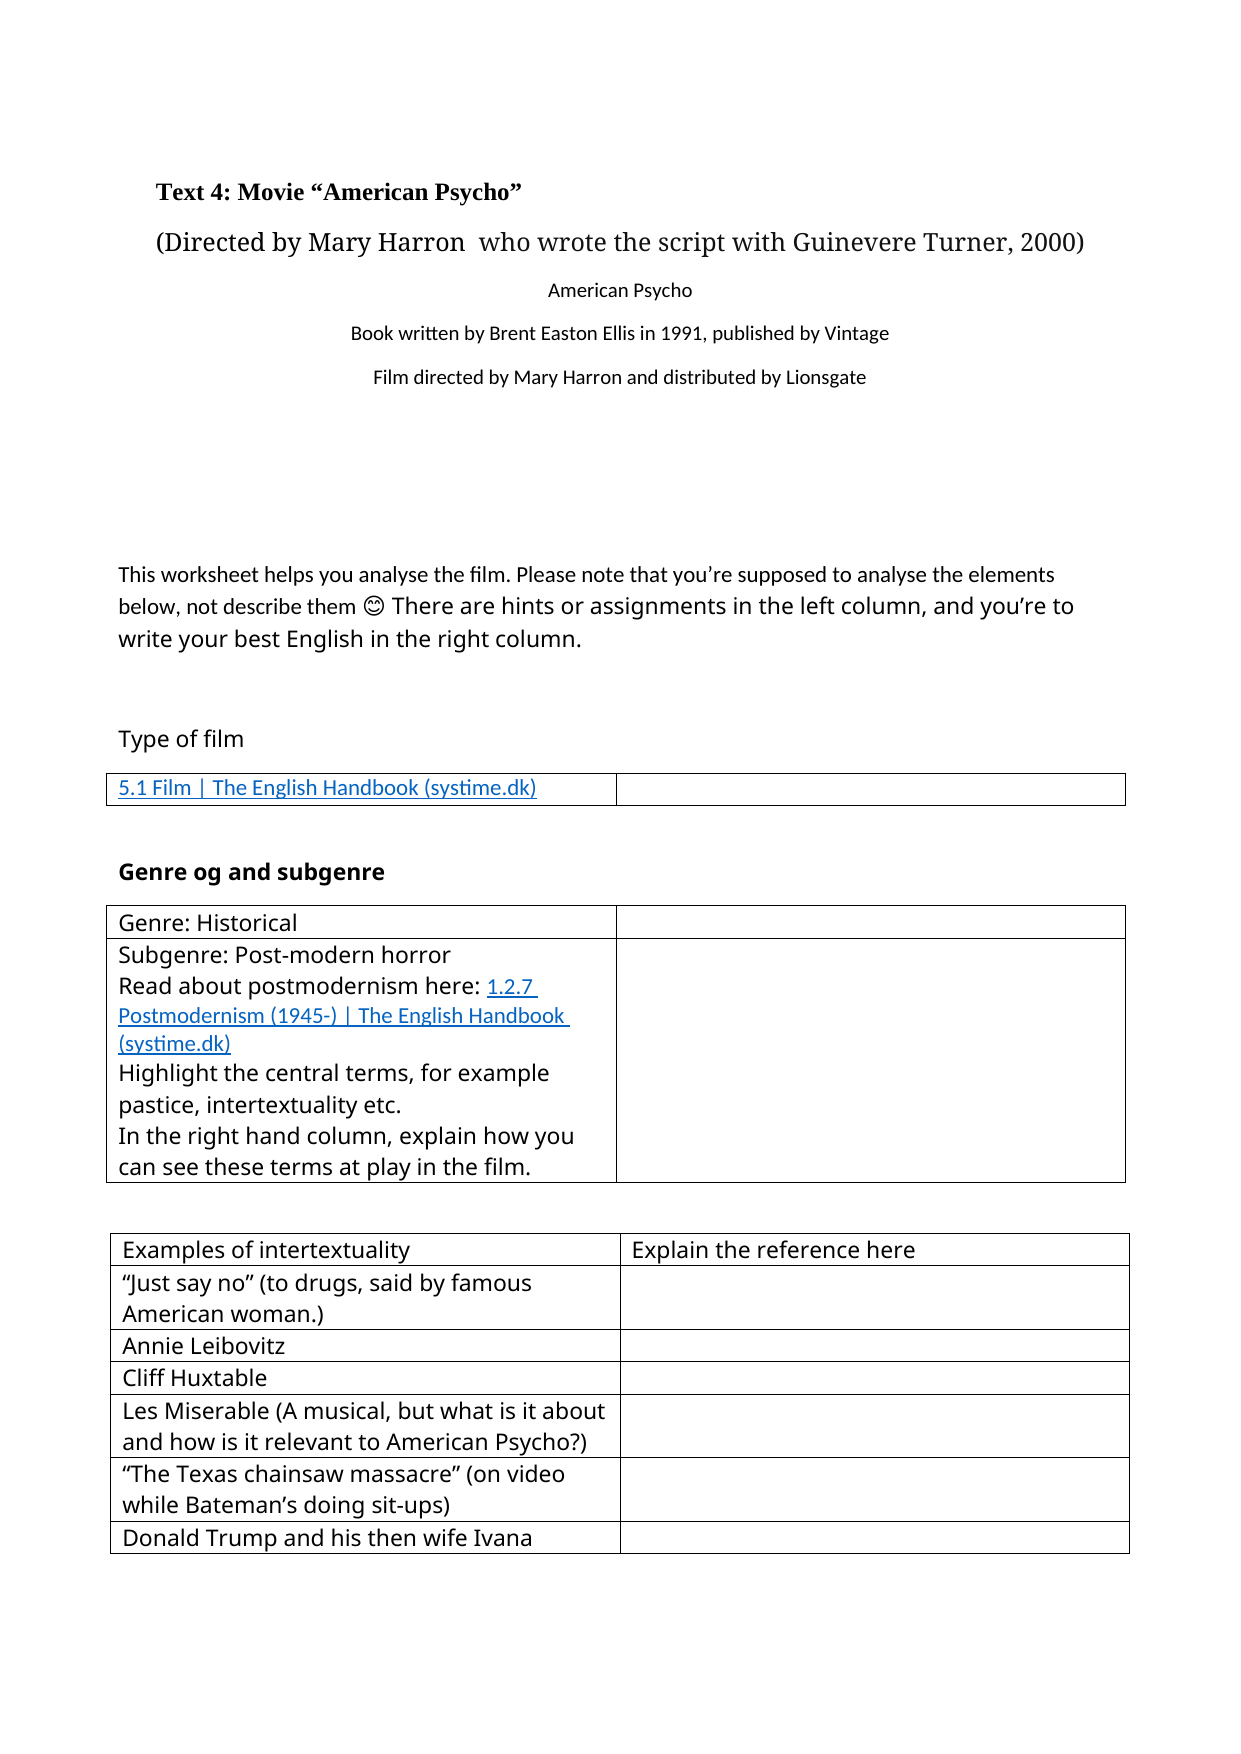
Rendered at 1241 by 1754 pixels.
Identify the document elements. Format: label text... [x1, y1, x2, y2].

table_header Genre: Historical [107, 906, 616, 938]
text Text 4: Movie “American Psycho” [156, 177, 1122, 206]
table_header [617, 774, 1125, 805]
table_cell Cliff Huxtable [111, 1362, 620, 1393]
table_header [617, 906, 1125, 938]
table_cell [621, 1458, 1129, 1521]
table_cell [621, 1395, 1129, 1457]
text Film directed by Mary Harron and distributed by Lionsgate [118, 364, 1122, 389]
table_header Examples of intertextuality [111, 1234, 620, 1265]
table_cell [621, 1362, 1129, 1393]
table_cell “Just say no” (to drugs, said by famous American woman.) [111, 1266, 620, 1329]
table_cell “The Texas chainsaw massacre” (on video while Bateman’s doing sit-ups) [111, 1458, 620, 1521]
table_cell [621, 1522, 1129, 1553]
text This worksheet helps you analyse the film. Please note that you’re supposed to analyse the elements below, not describe them 😊 There are hints or assignments in the left column, and you’re to write your best English in the right column. [118, 560, 1122, 654]
text (Directed by Mary Harron who wrote the script with Guinevere Turner, 2000) [156, 224, 1122, 258]
table_header 5.1 Film | The English Handbook (systime.dk) [107, 774, 616, 805]
text Book written by Brent Easton Ellis in 1991, published by Vintage [118, 321, 1122, 346]
text Type of film [118, 723, 1122, 754]
table_cell [617, 939, 1125, 1182]
table_header Explain the reference here [621, 1234, 1129, 1265]
table_cell Les Miserable (A musical, but what is it about and how is it relevant to American Psycho?) [111, 1395, 620, 1457]
table_cell [621, 1266, 1129, 1329]
table_cell Donald Trump and his then wife Ivana [111, 1522, 620, 1553]
table_cell Subgenre: Post-modern horror Read about postmodernism here: 1.2.7 Postmodernism (1945-) | The English Handbook (systime.dk) Highlight the central terms, for example pastice, intertextuality etc. In the right hand column, explain how you can see these terms at play in the film. [107, 939, 616, 1182]
table_cell [621, 1330, 1129, 1361]
table_cell Annie Leibovitz [111, 1330, 620, 1361]
text Genre og and subgenre [118, 856, 1122, 887]
text American Psycho [118, 277, 1122, 302]
